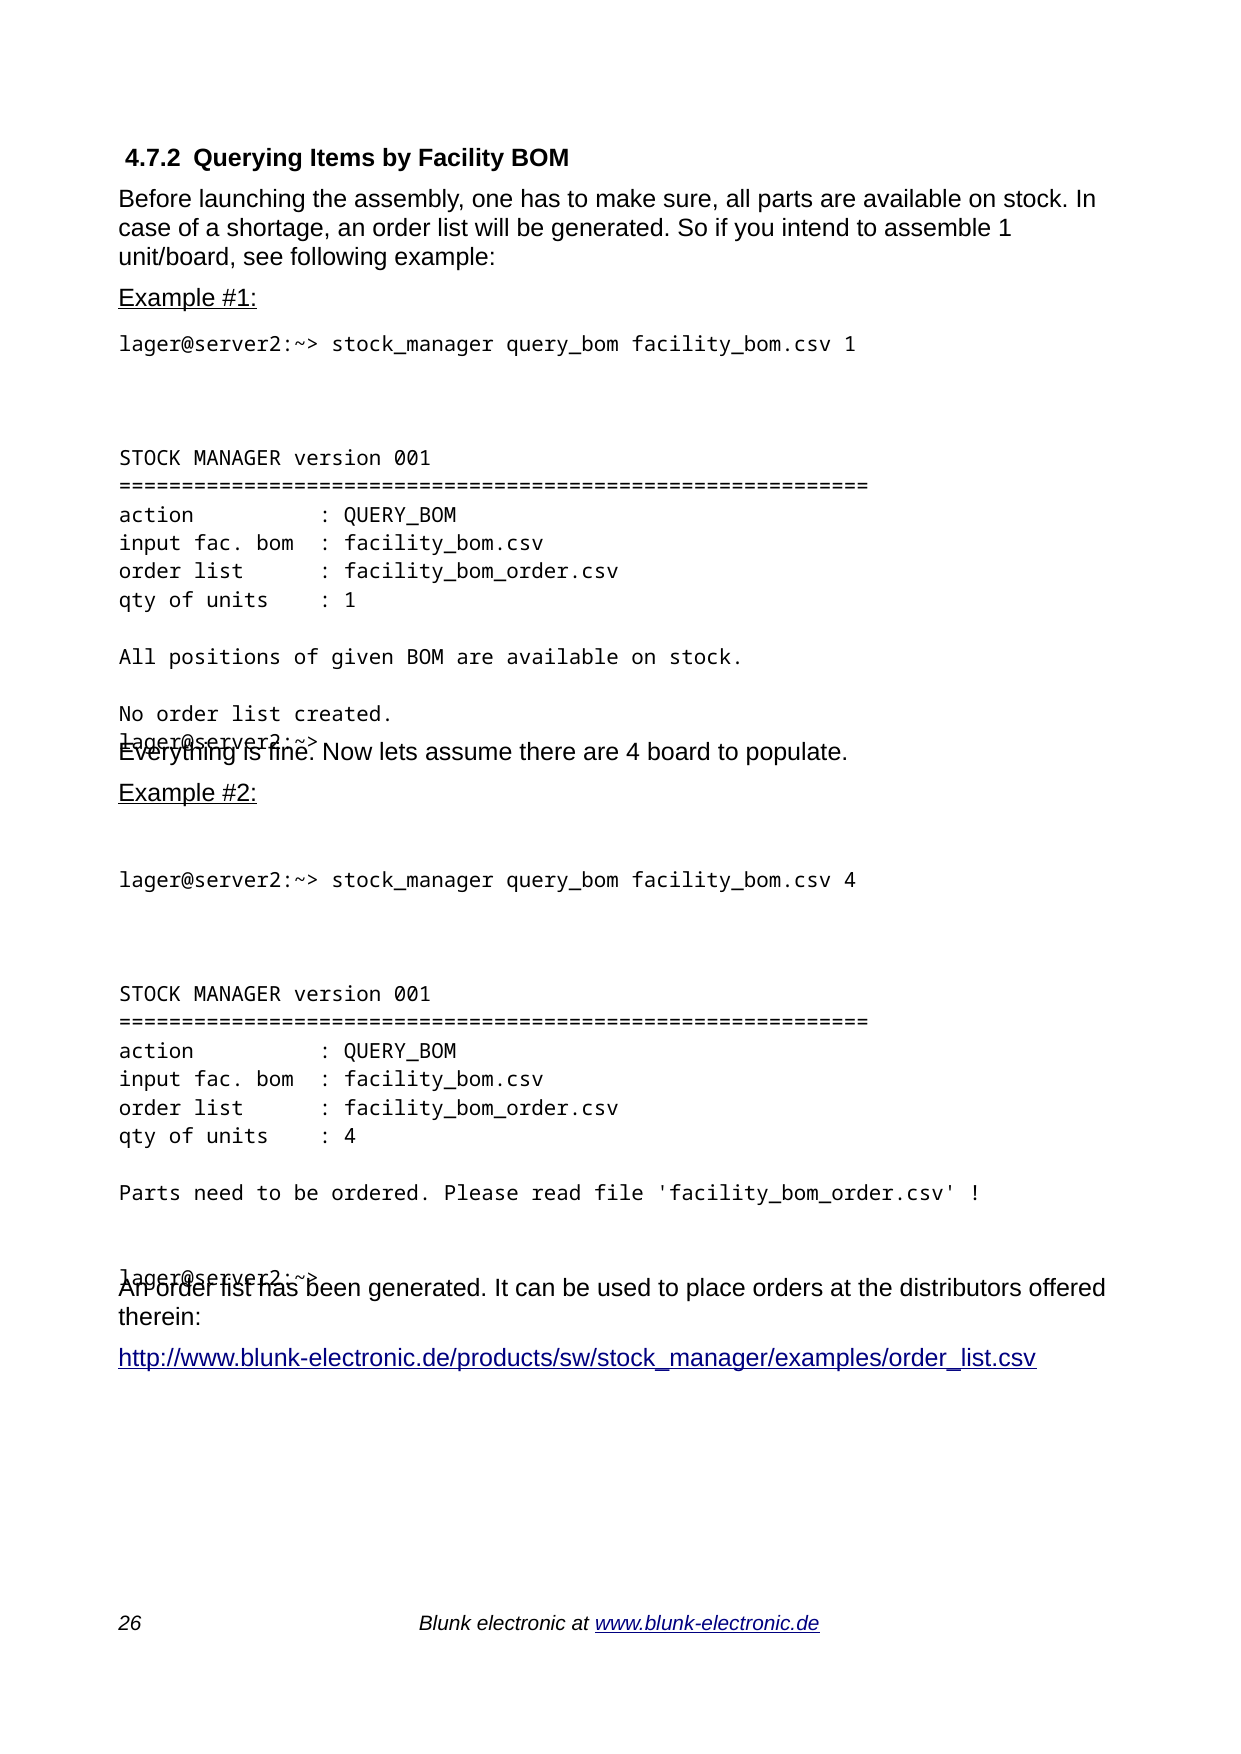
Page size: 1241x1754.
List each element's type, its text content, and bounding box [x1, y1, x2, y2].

text Example #2: [118, 778, 1123, 807]
text Before launching the assembly, one has to make sure, all parts are available on stock. In case of a shortage, an order list will be generated. So if you intend to assemble 1 unit/board, see following example: [118, 184, 1123, 271]
subtitle Querying Items by Facility BOM [118, 143, 1123, 172]
text Example #1: [118, 283, 1123, 312]
text http://www.blunk-electronic.de/products/sw/stock_manager/examples/order_list.csv [118, 1343, 1123, 1372]
text Everything is fine. Now lets assume there are 4 board to populate. [118, 737, 1123, 766]
text An order list has been generated. It can be used to place orders at the distributors offered therein: [118, 1273, 1123, 1331]
